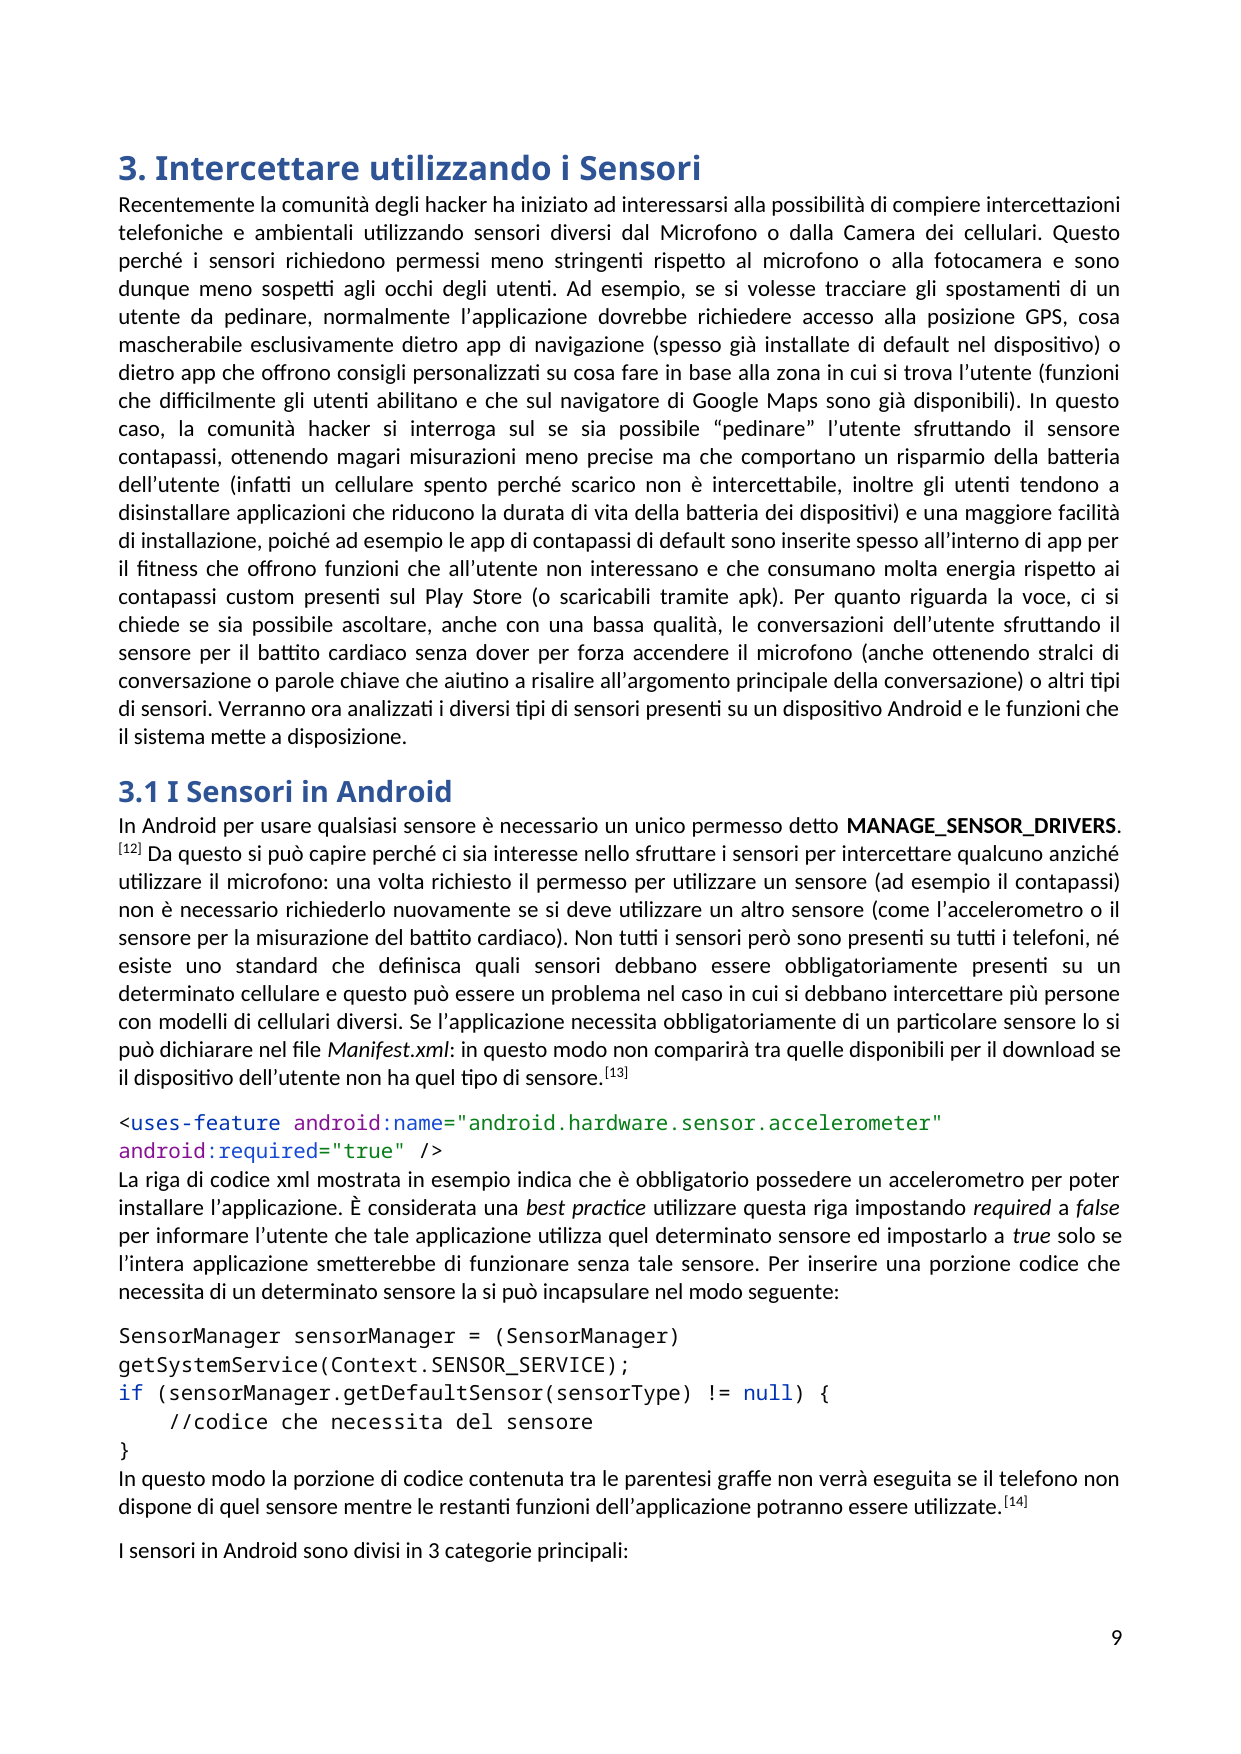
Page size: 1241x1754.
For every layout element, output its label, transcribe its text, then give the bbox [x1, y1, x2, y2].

text SensorManager sensorManager = (SensorManager) getSystemService(Context.SENSOR_SERVICE); [118, 1322, 1122, 1378]
text Recentemente la comunità degli hacker ha iniziato ad interessarsi alla possibilità di compiere intercettazioni telefoniche e ambientali utilizzando sensori diversi dal Microfono o dalla Camera dei cellulari. Questo perché i sensori richiedono permessi meno stringenti rispetto al microfono o alla fotocamera e sono dunque meno sospetti agli occhi degli utenti. Ad esempio, se si volesse tracciare gli spostamenti di un utente da pedinare, normalmente l’applicazione dovrebbe richiedere accesso alla posizione GPS, cosa mascherabile esclusivamente dietro app di navigazione (spesso già installate di default nel dispositivo) o dietro app che offrono consigli personalizzati su cosa fare in base alla zona in cui si trova l’utente (funzioni che difficilmente gli utenti abilitano e che sul navigatore di Google Maps sono già disponibili). In questo caso, la comunità hacker si interroga sul se sia possibile “pedinare” l’utente sfruttando il sensore contapassi, ottenendo magari misurazioni meno precise ma che comportano un risparmio della batteria dell’utente (infatti un cellulare spento perché scarico non è intercettabile, inoltre gli utenti tendono a disinstallare applicazioni che riducono la durata di vita della batteria dei dispositivi) e una maggiore facilità di installazione, poiché ad esempio le app di contapassi di default sono inserite spesso all’interno di app per il fitness che offrono funzioni che all’utente non interessano e che consumano molta energia rispetto ai contapassi custom presenti sul Play Store (o scaricabili tramite apk). Per quanto riguarda la voce, ci si chiede se sia possibile ascoltare, anche con una bassa qualità, le conversazioni dell’utente sfruttando il sensore per il battito cardiaco senza dover per forza accendere il microfono (anche ottenendo stralci di conversazione o parole chiave che aiutino a risalire all’argomento principale della conversazione) o altri tipi di sensori. Verranno ora analizzati i diversi tipi di sensori presenti su un dispositivo Android e le funzioni che il sistema mette a disposizione. [118, 190, 1122, 751]
text In Android per usare qualsiasi sensore è necessario un unico permesso detto MANAGE_SENSOR_DRIVERS.[12] Da questo si può capire perché ci sia interesse nello sfruttare i sensori per intercettare qualcuno anziché utilizzare il microfono: una volta richiesto il permesso per utilizzare un sensore (ad esempio il contapassi) non è necessario richiederlo nuovamente se si deve utilizzare un altro sensore (come l’accelerometro o il sensore per la misurazione del battito cardiaco). Non tutti i sensori però sono presenti su tutti i telefoni, né esiste uno standard che definisca quali sensori debbano essere obbligatoriamente presenti su un determinato cellulare e questo può essere un problema nel caso in cui si debbano intercettare più persone con modelli di cellulari diversi. Se l’applicazione necessita obbligatoriamente di un particolare sensore lo si può dichiarare nel file Manifest.xml: in questo modo non comparirà tra quelle disponibili per il download se il dispositivo dell’utente non ha quel tipo di sensore.[13] [118, 811, 1122, 1091]
text La riga di codice xml mostrata in esempio indica che è obbligatorio possedere un accelerometro per poter installare l’applicazione. È considerata una best practice utilizzare questa riga impostando required a false per informare l’utente che tale applicazione utilizza quel determinato sensore ed impostarlo a true solo se l’intera applicazione smetterebbe di funzionare senza tale sensore. Per inserire una porzione codice che necessita di un determinato sensore la si può incapsulare nel modo seguente: [118, 1165, 1122, 1305]
subtitle 3.1 I Sensori in Android [118, 771, 1122, 811]
subtitle 3. Intercettare utilizzando i Sensori [118, 145, 1122, 190]
text <uses-feature android:name="android.hardware.sensor.accelerometer" android:required="true" /> [118, 1108, 1122, 1165]
text if (sensorManager.getDefaultSensor(sensorType) != null) { //codice che necessita del sensore } [118, 1378, 1122, 1464]
text I sensori in Android sono divisi in 3 categorie principali: [118, 1536, 1122, 1564]
text In questo modo la porzione di codice contenuta tra le parentesi graffe non verrà eseguita se il telefono non dispone di quel sensore mentre le restanti funzioni dell’applicazione potranno essere utilizzate.[14] [118, 1464, 1122, 1520]
